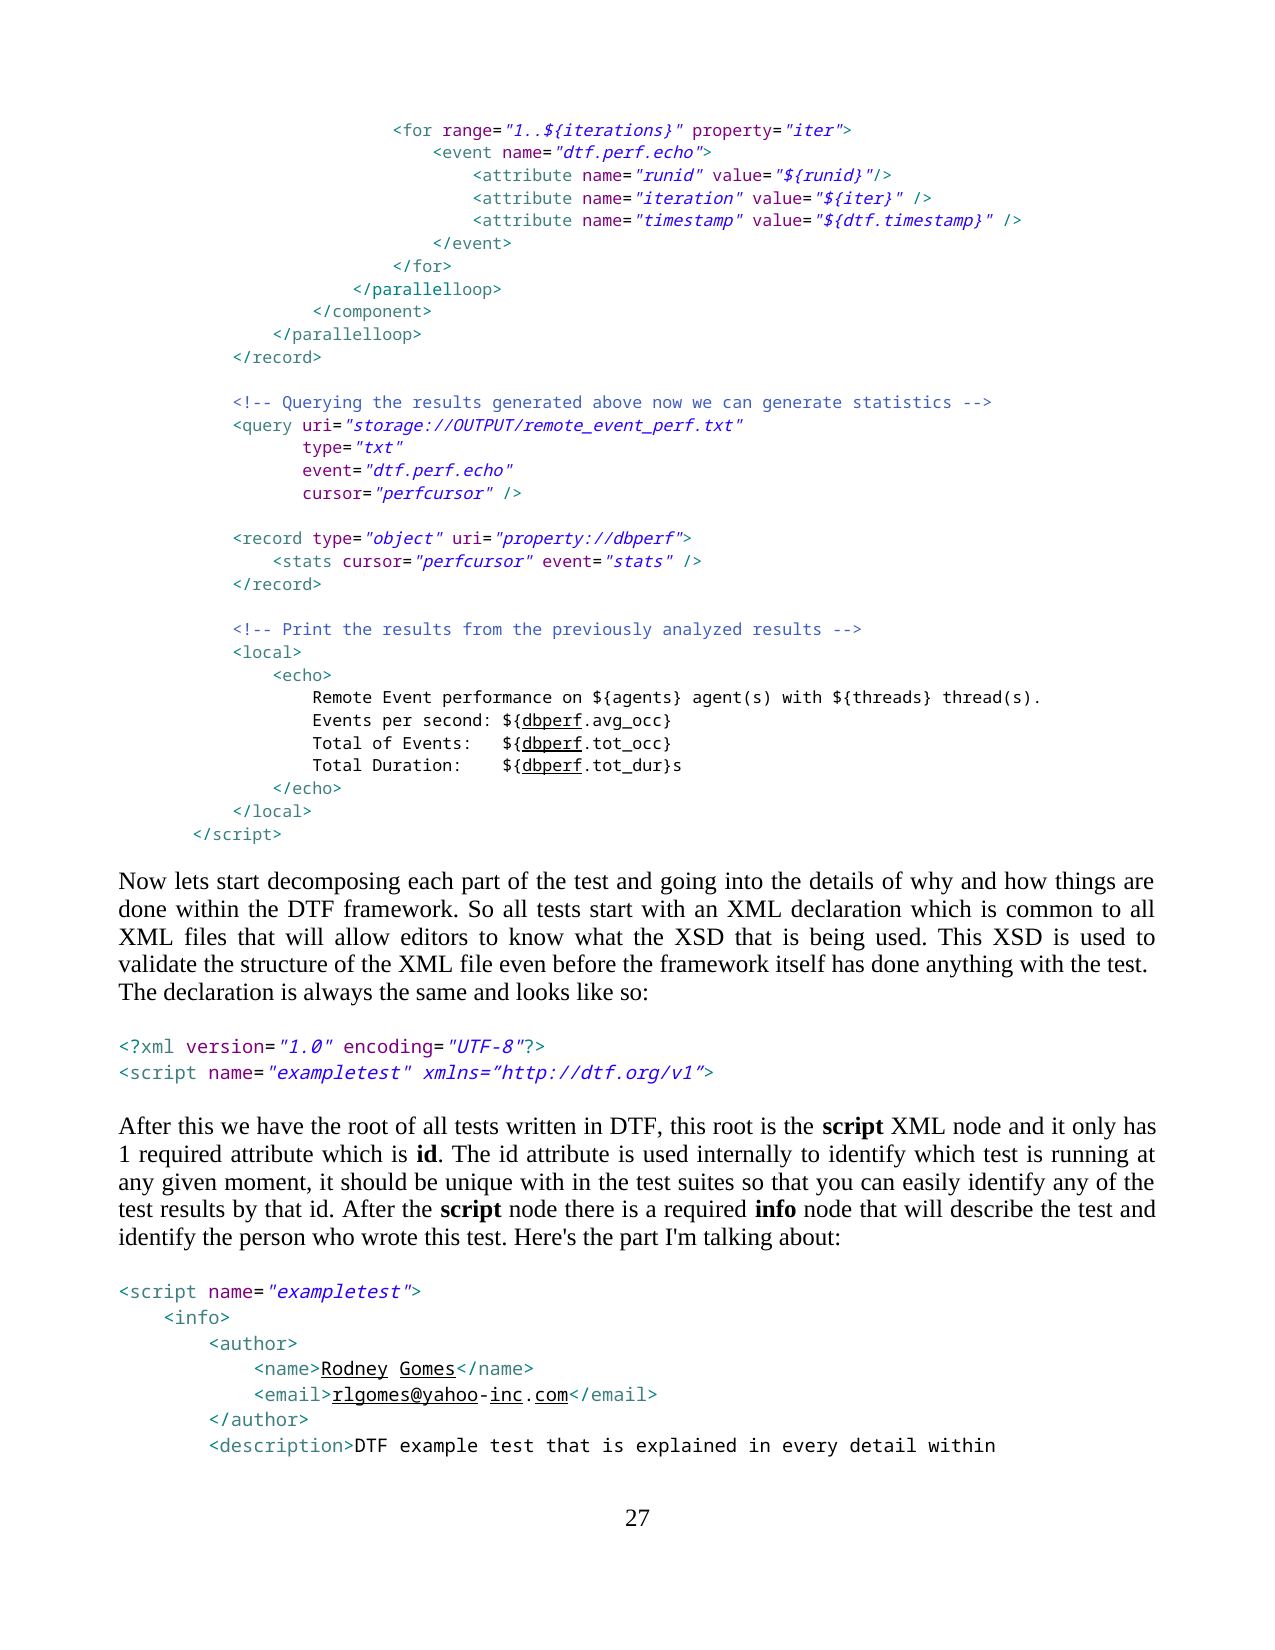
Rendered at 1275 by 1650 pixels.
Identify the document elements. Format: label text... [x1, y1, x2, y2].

text <!-- Print the results from the previously analyzed results --> [192, 618, 1157, 640]
text </record> [192, 572, 1157, 595]
text event="dtf.perf.echo" [192, 459, 1157, 481]
text </parallelloop> [192, 277, 1157, 300]
text <script name="exampletest"> [118, 1279, 1157, 1304]
text <record type="object" uri="property://dbperf"> [192, 527, 1157, 549]
text <email>rlgomes@yahoo-inc.com</email> [118, 1381, 1157, 1406]
text Remote Event performance on ${agents} agent(s) with ${threads} thread(s). [192, 686, 1157, 708]
text <attribute name="timestamp" value="${dtf.timestamp}" /> [192, 209, 1157, 232]
text <?xml version="1.0" encoding="UTF-8"?> [118, 1034, 1157, 1059]
text <stats cursor="perfcursor" event="stats" /> [192, 549, 1157, 572]
text </echo> [192, 777, 1157, 799]
text <for range="1..${iterations}" property="iter"> [192, 118, 1157, 141]
text <event name="dtf.perf.echo"> [192, 141, 1157, 163]
text <query uri="storage://OUTPUT/remote_event_perf.txt" [192, 413, 1157, 436]
text <script name="exampletest" xmlns=”http://dtf.org/v1”> [118, 1059, 1157, 1085]
text Now lets start decomposing each part of the test and going into the details of why and how things are done within the DTF framework. So all tests start with an XML declaration which is common to all XML files that will allow editors to know what the XSD that is being used. This XSD is used to validate the structure of the XML file even before the framework itself has done anything with the test. [118, 867, 1157, 978]
text <name>Rodney Gomes</name> [118, 1355, 1157, 1381]
text </component> [192, 300, 1157, 322]
text </for> [192, 254, 1157, 277]
text </local> [192, 799, 1157, 822]
text <info> [118, 1304, 1157, 1330]
text </script> [192, 822, 1157, 845]
text type="txt" [192, 436, 1157, 459]
text </author> [118, 1406, 1157, 1432]
text <attribute name="iteration" value="${iter}" /> [192, 186, 1157, 209]
text Total Duration: ${dbperf.tot_dur}s [192, 754, 1157, 777]
text </record> [192, 345, 1157, 368]
text After this we have the root of all tests written in DTF, this root is the script XML node and it only has 1 required attribute which is id. The id attribute is used internally to identify which test is running at any given moment, it should be unique with in the test suites so that you can easily identify any of the test results by that id. After the script node there is a required info node that will describe the test and identify the person who wrote this test. Here's the part I'm talking about: [118, 1112, 1157, 1251]
text </event> [192, 232, 1157, 254]
text <description>DTF example test that is explained in every detail within [118, 1432, 1157, 1457]
text Events per second: ${dbperf.avg_occ} [192, 708, 1157, 731]
text <local> [192, 640, 1157, 663]
text </parallelloop> [192, 322, 1157, 345]
text The declaration is always the same and looks like so: [118, 978, 1157, 1006]
text Total of Events: ${dbperf.tot_occ} [192, 731, 1157, 754]
text cursor="perfcursor" /> [192, 481, 1157, 504]
text <!-- Querying the results generated above now we can generate statistics --> [192, 391, 1157, 413]
text <author> [118, 1330, 1157, 1355]
text <echo> [192, 663, 1157, 686]
text <attribute name="runid" value="${runid}"/> [192, 163, 1157, 186]
